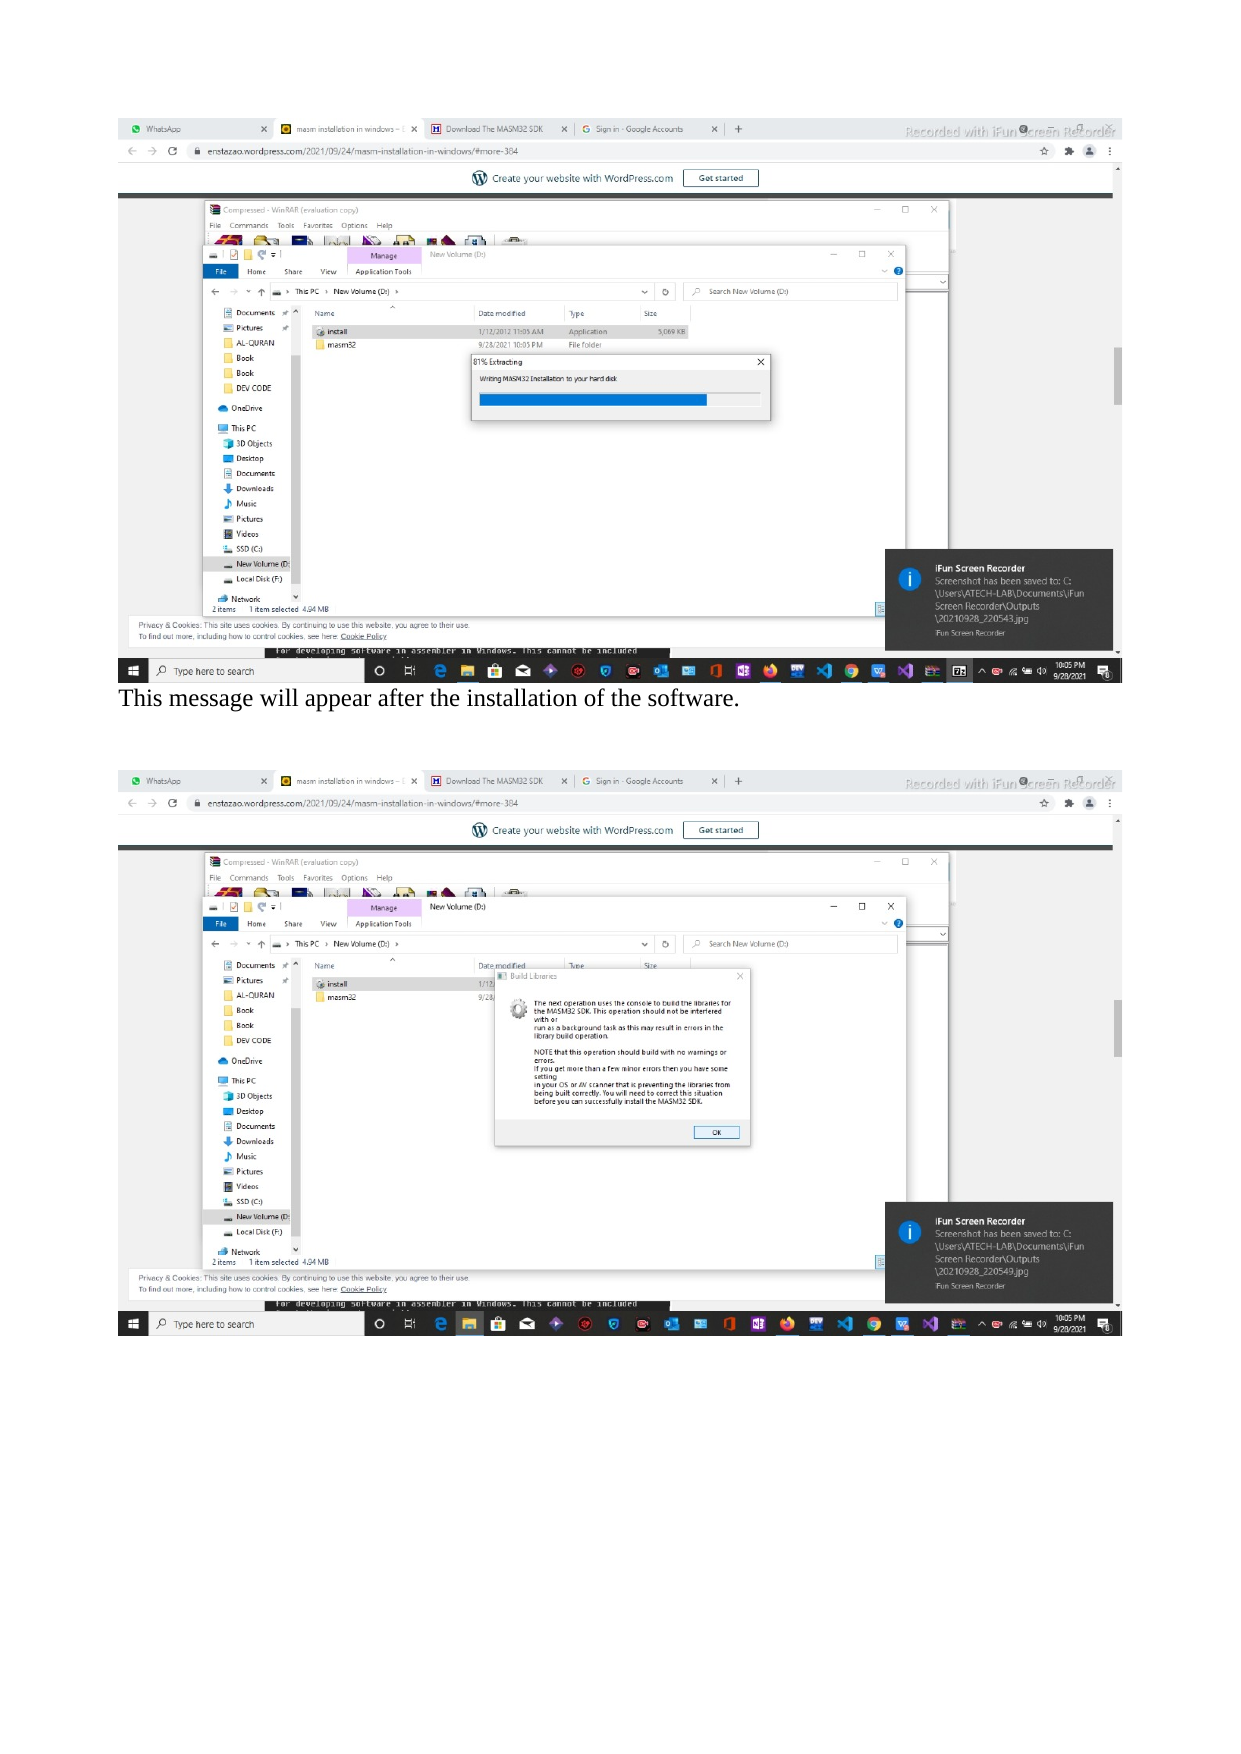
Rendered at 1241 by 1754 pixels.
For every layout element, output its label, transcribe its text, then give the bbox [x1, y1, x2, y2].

text This message will appear after the installation of the software. [118, 683, 1122, 712]
picture [118, 118, 1123, 683]
picture [118, 770, 1123, 1336]
